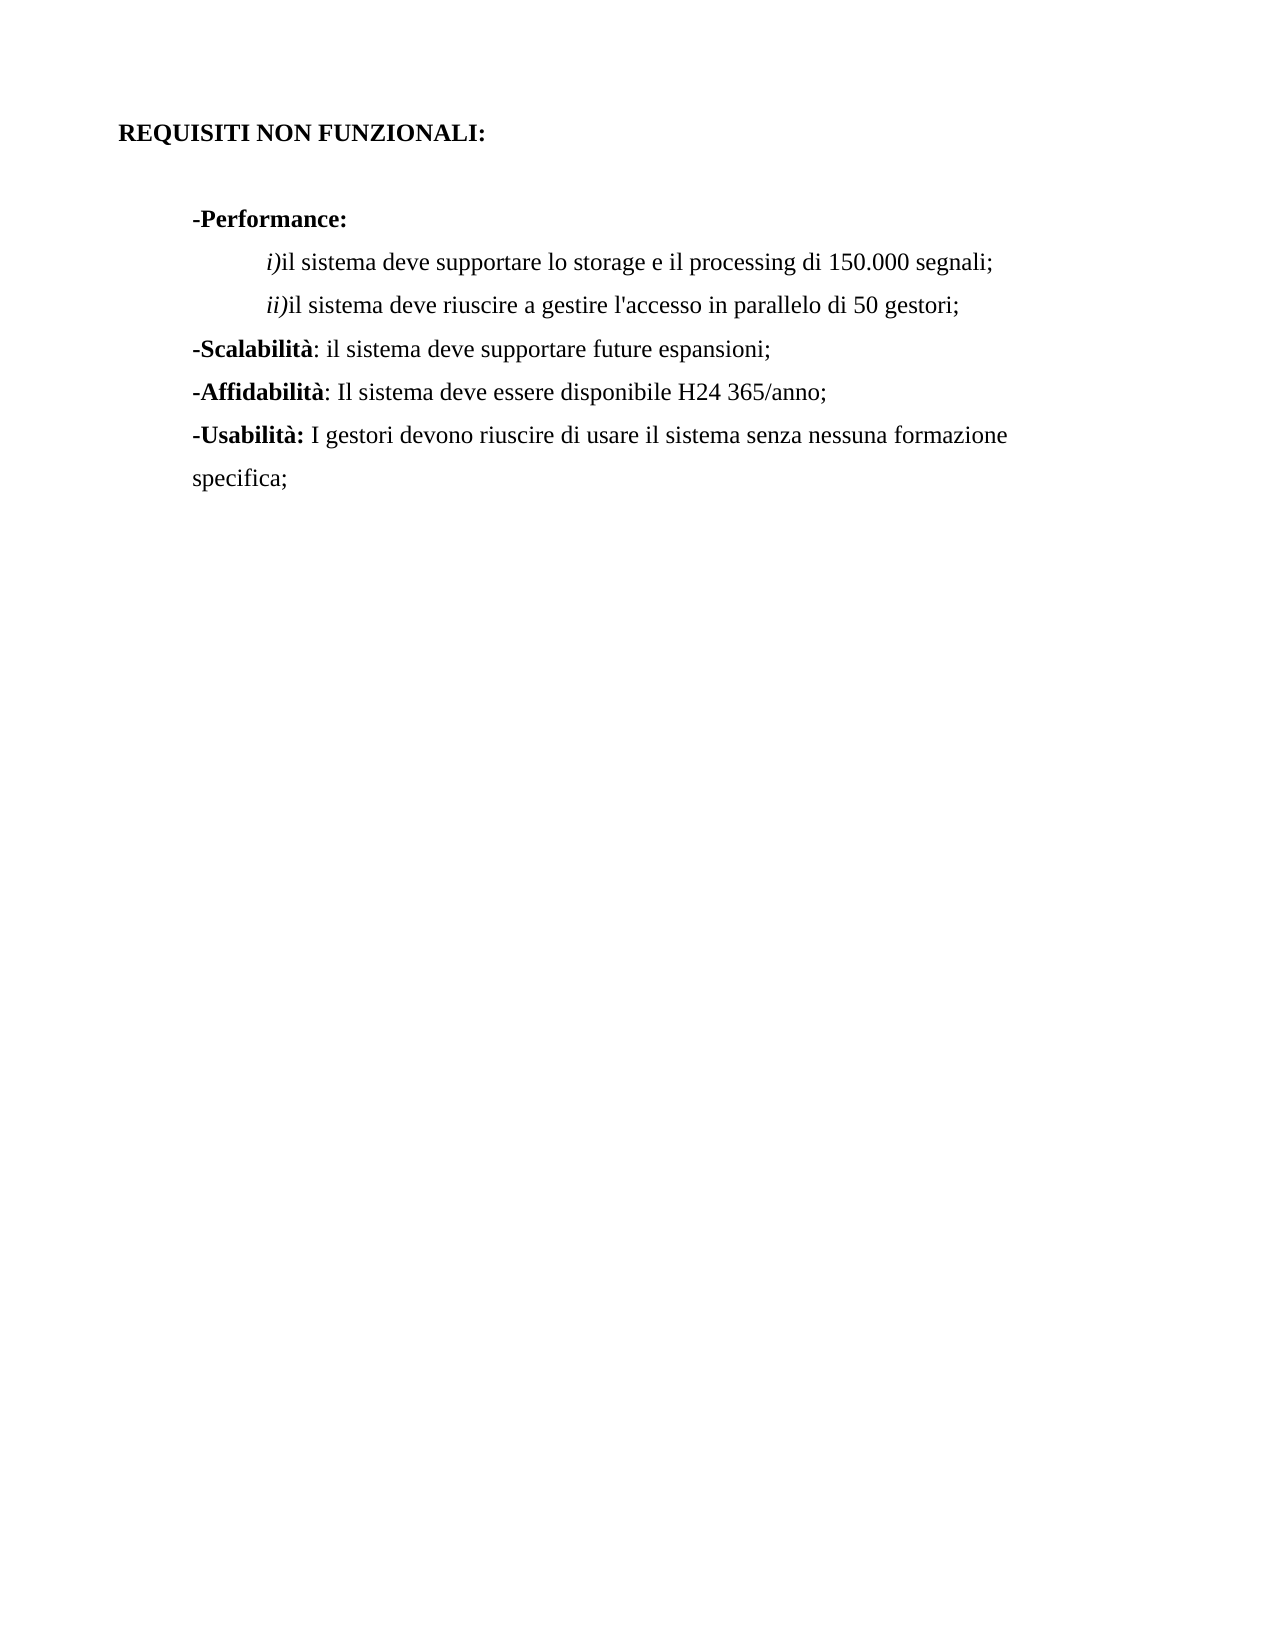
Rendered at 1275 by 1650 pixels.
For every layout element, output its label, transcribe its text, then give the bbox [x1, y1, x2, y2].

text REQUISITI NON FUNZIONALI: [118, 118, 1157, 147]
text -Performance: [118, 204, 1157, 233]
text -Usabilità: I gestori devono riuscire di usare il sistema senza nessuna formazione specifica; [118, 420, 1157, 492]
text -Affidabilità: Il sistema deve essere disponibile H24 365/anno; [118, 377, 1157, 406]
text ii)il sistema deve riuscire a gestire l'accesso in parallelo di 50 gestori; [118, 291, 1157, 319]
text i)il sistema deve supportare lo storage e il processing di 150.000 segnali; [118, 247, 1157, 276]
text -Scalabilità: il sistema deve supportare future espansioni; [118, 334, 1157, 362]
